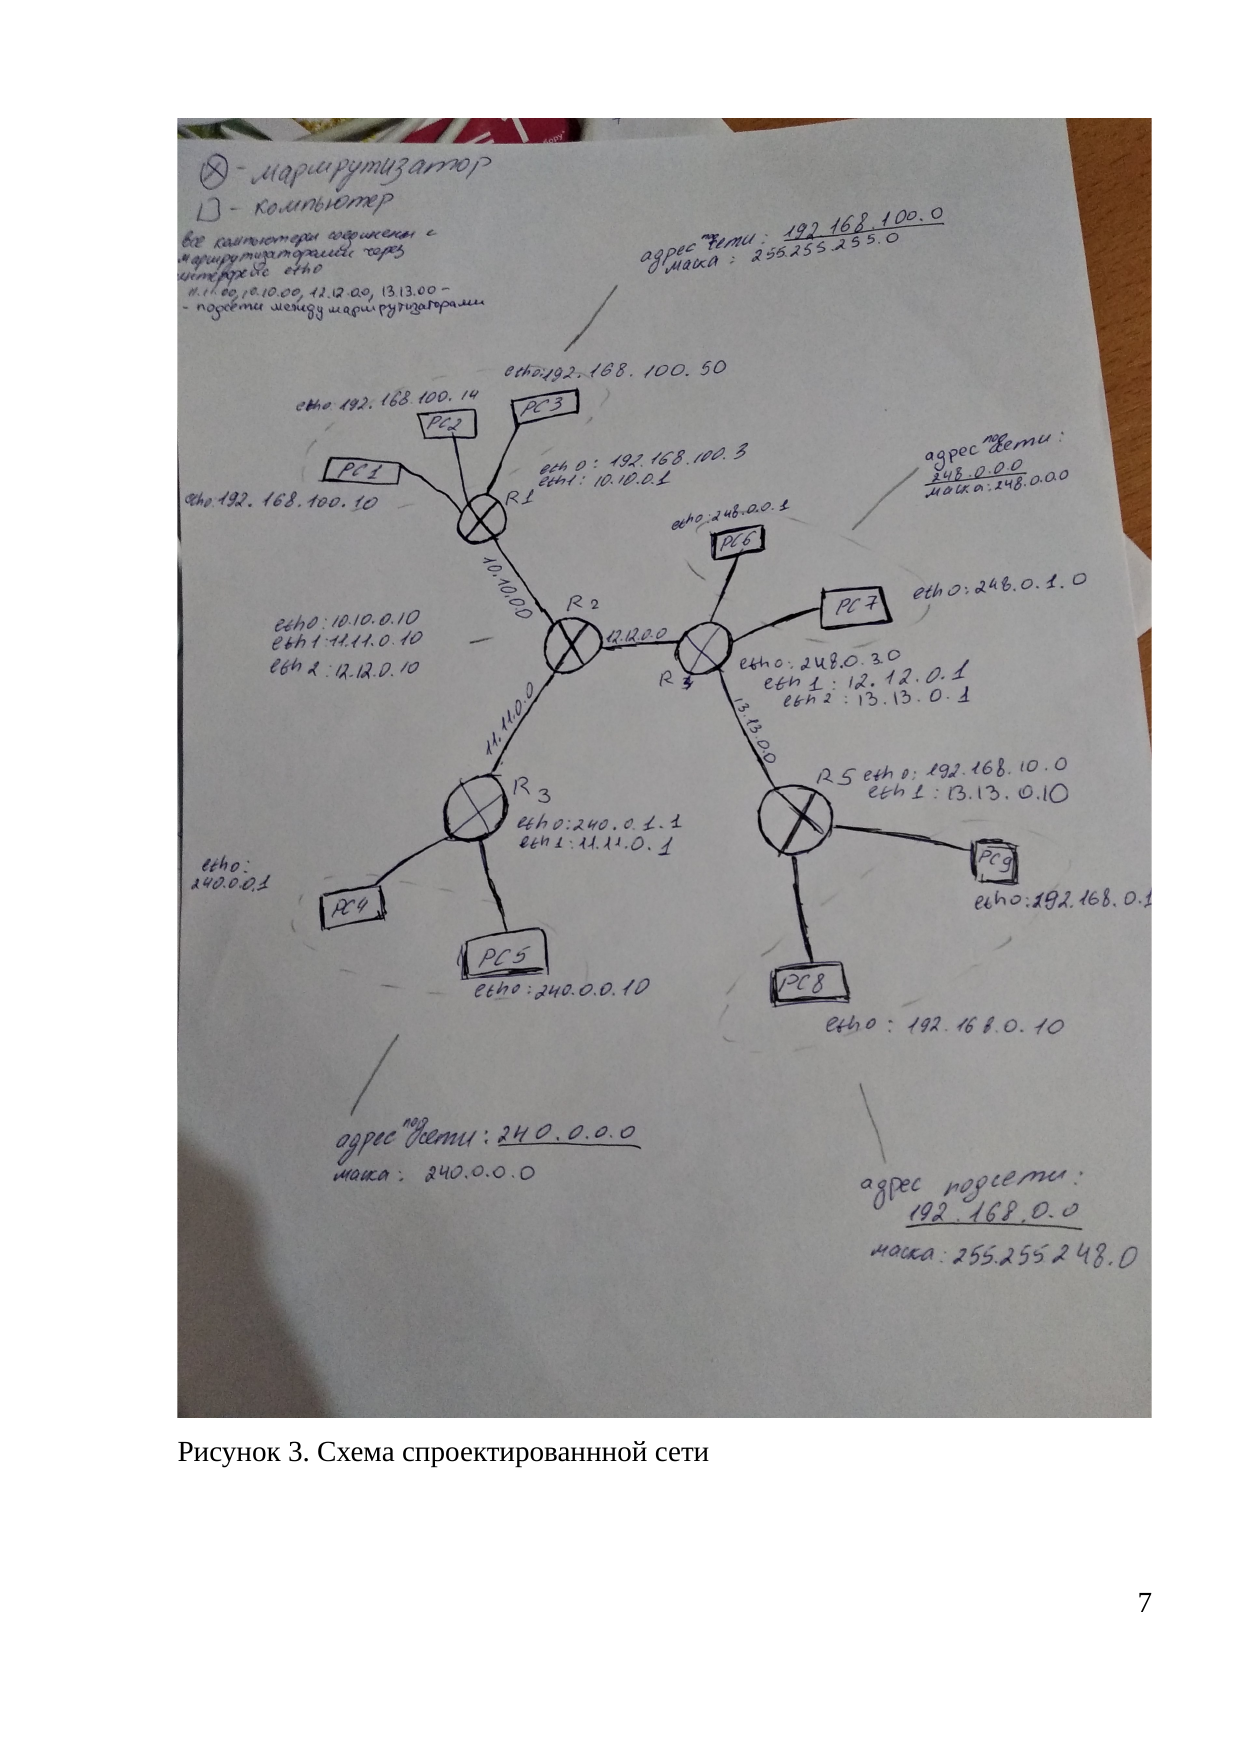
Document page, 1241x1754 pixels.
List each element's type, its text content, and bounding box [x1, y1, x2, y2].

picture [177, 118, 1152, 1418]
text Рисунок 3. Схема спроектированнной сети [177, 1418, 1152, 1468]
